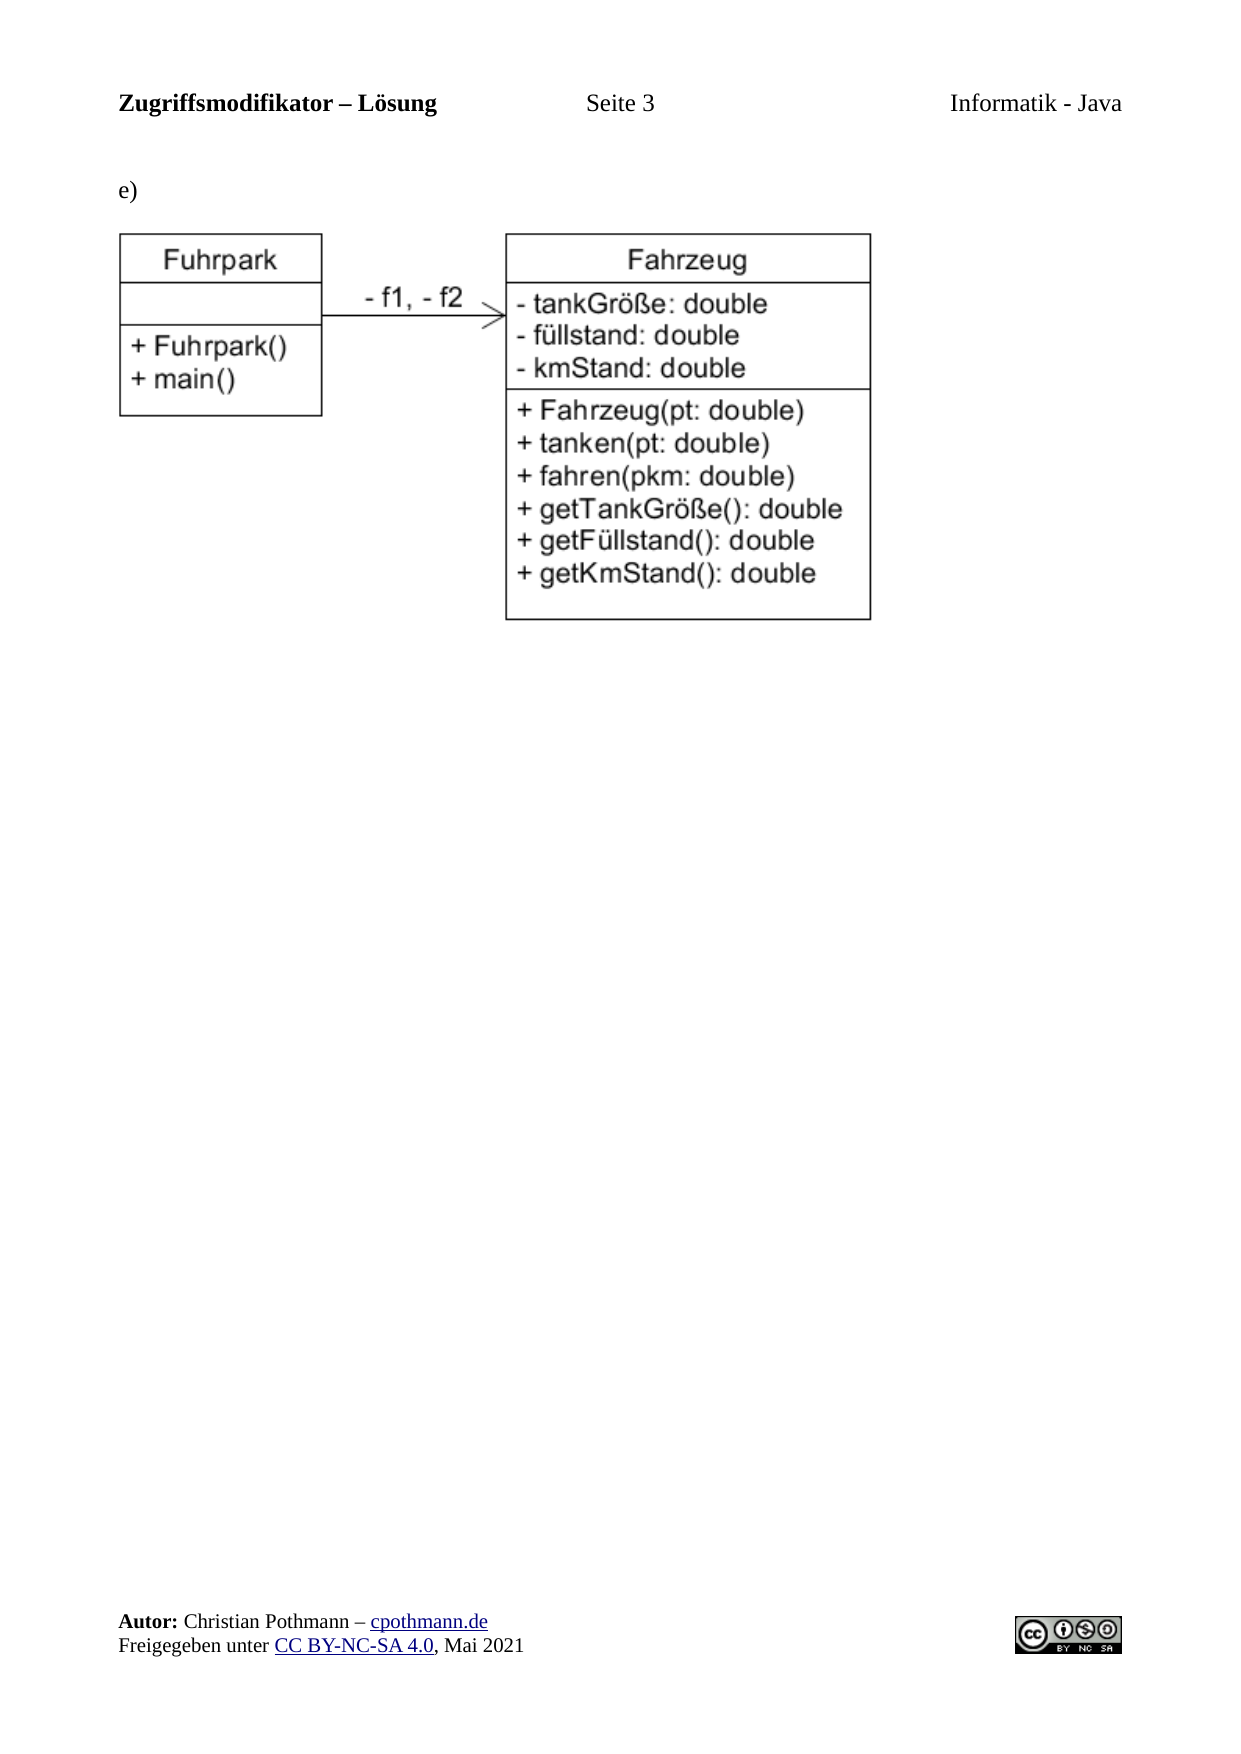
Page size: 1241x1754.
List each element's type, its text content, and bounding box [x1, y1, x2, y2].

text Freigegeben unter CC BY-NC-SA 4.0, Mai 2021 [118, 1633, 1122, 1657]
picture [1015, 1616, 1122, 1654]
text e) [118, 176, 1122, 204]
picture [118, 233, 873, 622]
text Autor: Christian Pothmann – cpothmann.de [118, 1609, 1122, 1633]
